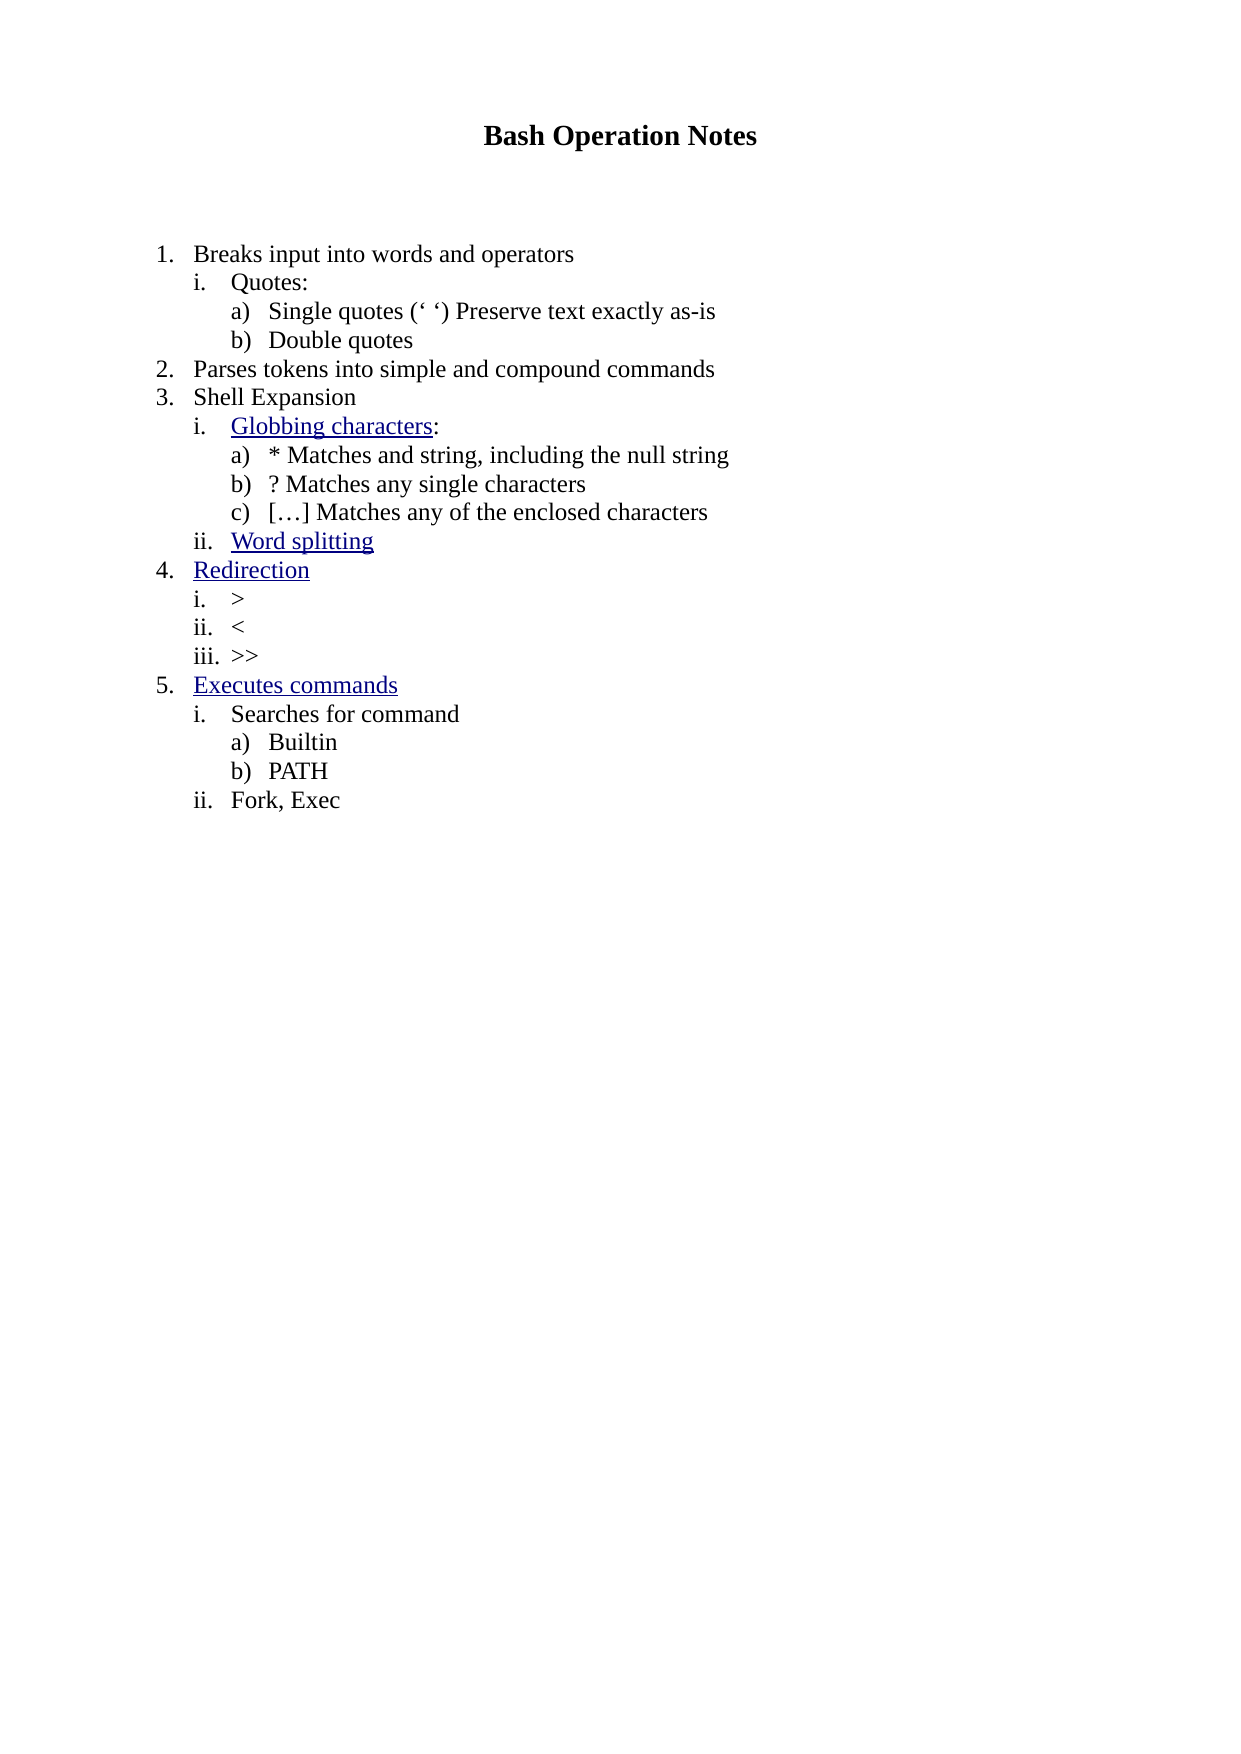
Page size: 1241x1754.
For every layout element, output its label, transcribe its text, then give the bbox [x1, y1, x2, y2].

list Searches for command [193, 699, 1122, 727]
list ? Matches any single characters [231, 469, 1122, 497]
list Single quotes (‘ ‘) Preserve text exactly as-is [231, 296, 1122, 325]
list Word splitting [193, 526, 1122, 555]
list Shell Expansion [156, 382, 1122, 411]
list Parses tokens into simple and compound commands [156, 354, 1122, 382]
list Redirection [156, 555, 1122, 584]
list >> [193, 641, 1122, 670]
list Builtin [231, 727, 1122, 756]
list < [193, 612, 1122, 641]
list Quotes: [193, 267, 1122, 296]
list Globbing characters: [193, 411, 1122, 440]
list * Matches and string, including the null string [231, 440, 1122, 469]
list Breaks input into words and operators [156, 239, 1122, 267]
list > [193, 584, 1122, 612]
list PATH [231, 756, 1122, 785]
list Double quotes [231, 325, 1122, 354]
list […] Matches any of the enclosed characters [231, 497, 1122, 526]
list Fork, Exec [193, 785, 1122, 814]
list Executes commands [156, 670, 1122, 699]
